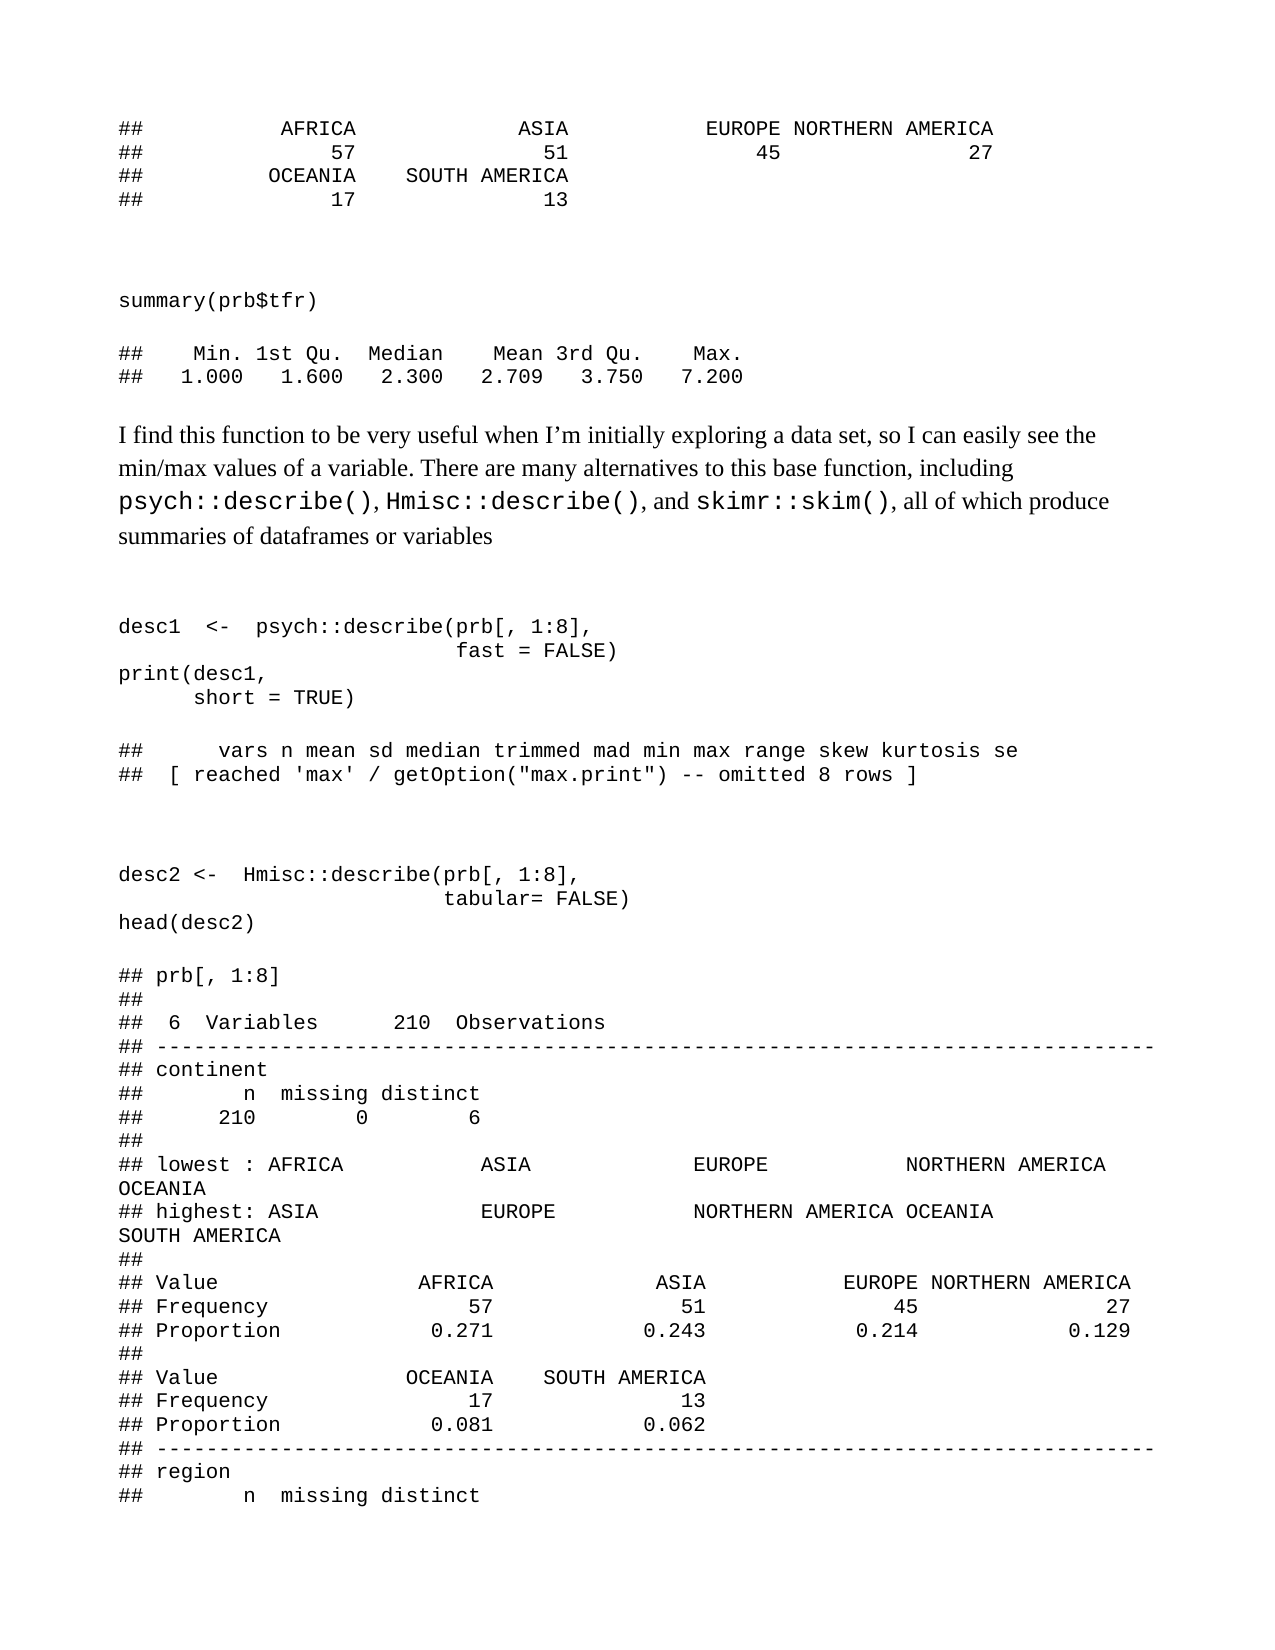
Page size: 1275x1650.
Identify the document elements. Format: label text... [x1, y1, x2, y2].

text ## n missing distinct [118, 1485, 1157, 1509]
text ## 17 13 [118, 189, 1157, 213]
text ## 6 Variables 210 Observations [118, 1012, 1157, 1036]
text ## OCEANIA SOUTH AMERICA [118, 165, 1157, 189]
text ## AFRICA ASIA EUROPE NORTHERN AMERICA [118, 118, 1157, 142]
text ## [118, 1249, 1157, 1272]
text ## 1.000 1.600 2.300 2.709 3.750 7.200 [118, 367, 1157, 390]
text ## [118, 1343, 1157, 1367]
text ## Proportion 0.271 0.243 0.214 0.129 [118, 1319, 1157, 1343]
text ## Frequency 57 51 45 27 [118, 1296, 1157, 1319]
text ## 210 0 6 [118, 1107, 1157, 1130]
text summary(prb$tfr) [118, 290, 1157, 313]
text desc2 <- Hmisc::describe(prb[, 1:8], [118, 864, 1157, 888]
text ## Proportion 0.081 0.062 [118, 1414, 1157, 1438]
text ## 57 51 45 27 [118, 142, 1157, 165]
text ## prb[, 1:8] [118, 965, 1157, 988]
text ## -------------------------------------------------------------------------------- [118, 1036, 1157, 1059]
text short = TRUE) [118, 687, 1157, 711]
text ## vars n mean sd median trimmed mad min max range skew kurtosis se [118, 740, 1157, 764]
text ## [118, 988, 1157, 1012]
text I find this function to be very useful when I’m initially exploring a data set, so I can easily see the min/max values of a variable. There are many alternatives to this base function, including psych::describe(), Hmisc::describe(), and skimr::skim(), all of which produce summaries of dataframes or variables [118, 420, 1157, 549]
text ## Value OCEANIA SOUTH AMERICA [118, 1367, 1157, 1391]
text print(desc1, [118, 663, 1157, 687]
text ## Frequency 17 13 [118, 1391, 1157, 1414]
text ## Min. 1st Qu. Median Mean 3rd Qu. Max. [118, 343, 1157, 367]
text desc1 <- psych::describe(prb[, 1:8], [118, 616, 1157, 640]
text ## continent [118, 1059, 1157, 1083]
text fast = FALSE) [118, 640, 1157, 663]
text ## n missing distinct [118, 1083, 1157, 1107]
text ## [ reached 'max' / getOption("max.print") -- omitted 8 rows ] [118, 764, 1157, 787]
text ## region [118, 1461, 1157, 1485]
text ## highest: ASIA EUROPE NORTHERN AMERICA OCEANIA SOUTH AMERICA [118, 1201, 1157, 1249]
text ## Value AFRICA ASIA EUROPE NORTHERN AMERICA [118, 1272, 1157, 1296]
text ## lowest : AFRICA ASIA EUROPE NORTHERN AMERICA OCEANIA [118, 1154, 1157, 1201]
text ## -------------------------------------------------------------------------------- [118, 1438, 1157, 1461]
text tabular= FALSE) [118, 888, 1157, 912]
text head(desc2) [118, 912, 1157, 935]
text ## [118, 1130, 1157, 1154]
